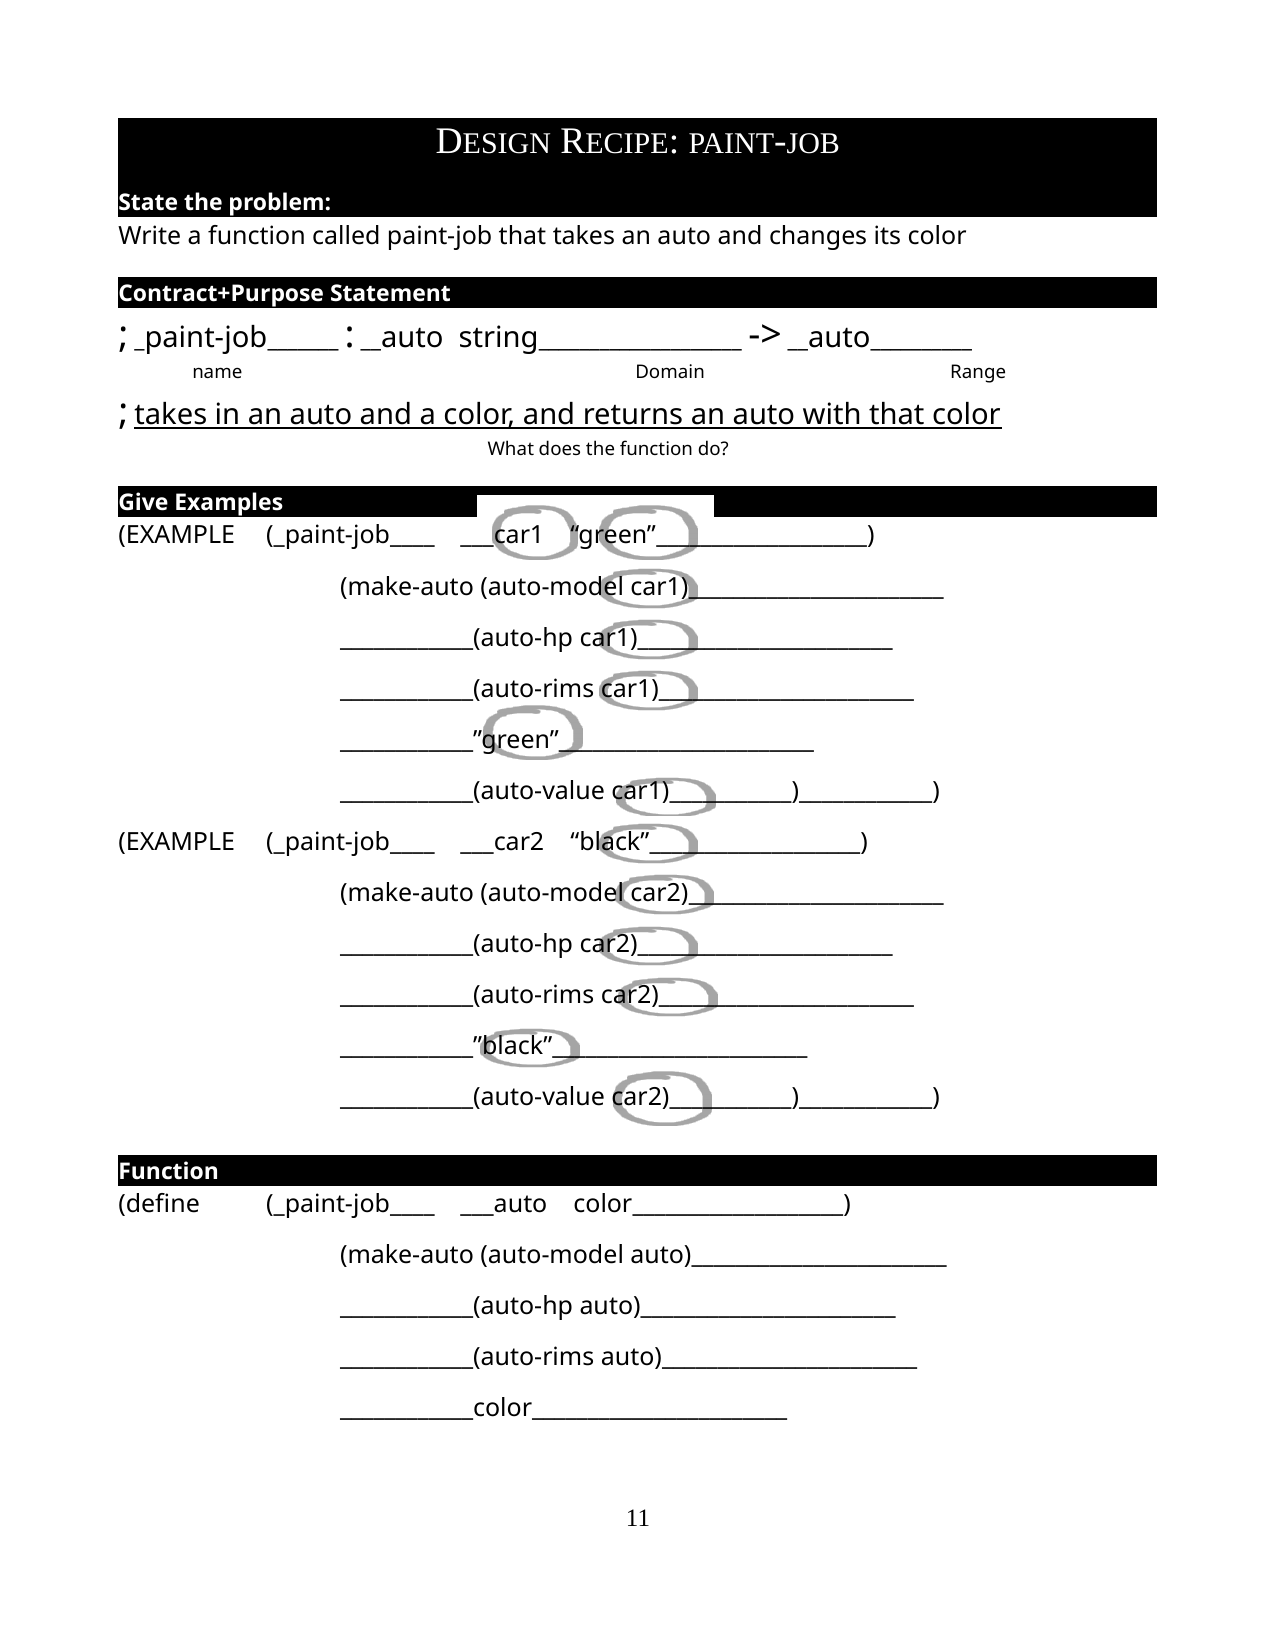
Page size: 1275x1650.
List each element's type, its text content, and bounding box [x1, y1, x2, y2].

text (EXAMPLE (_paint-job____ ___car2 “black”___________________) [118, 823, 582, 857]
text Write a function called paint-job that takes an auto and changes its color [118, 217, 1157, 252]
text ____________(auto-hp auto)_______________________ [118, 1288, 1157, 1322]
text ____________(auto-rims car1)_______________________ [714, 670, 1157, 704]
picture [583, 920, 713, 973]
text ____________(auto-hp car1)_______________________ [714, 619, 1157, 653]
picture [464, 1022, 594, 1075]
picture [582, 531, 589, 541]
text ____________”green”_______________________ [599, 721, 1157, 755]
text ____________(auto-hp car2)_______________________ [118, 926, 582, 959]
picture [597, 1062, 727, 1137]
picture [583, 838, 591, 848]
picture [583, 818, 713, 871]
text ____________”black”_______________________ [596, 1028, 1157, 1062]
subtitle Function [118, 1155, 1157, 1186]
text ____________color_______________________ [118, 1390, 1157, 1424]
text ; _paint-job_______ : __auto string____________________ -> __auto__________ [118, 308, 1157, 359]
subtitle State the problem: [118, 186, 1157, 217]
text ____________(auto-rims car2)_______________________ [734, 977, 1157, 1011]
text (make-auto (auto-model car2)_______________________ [730, 874, 1157, 908]
picture [592, 496, 713, 561]
picture [600, 771, 731, 825]
text (EXAMPLE (_paint-job____ ___car1 “green”___________________) [714, 517, 1157, 551]
picture [599, 869, 729, 922]
text name Domain Range [118, 359, 1157, 384]
text ____________(auto-value car1)___________)____________) [732, 772, 1157, 806]
text ; takes in an auto and a color, and returns an auto with that color [118, 384, 1157, 435]
text ____________”black”_______________________ [118, 1028, 463, 1062]
picture [478, 496, 591, 571]
text ____________(auto-value car2)___________)____________) [118, 1079, 596, 1113]
text ____________(auto-value car1)___________)____________) [118, 772, 599, 806]
subtitle Design Recipe: paint-job [118, 118, 1157, 161]
text ____________(auto-hp car1)_______________________ [118, 619, 582, 653]
picture [467, 696, 598, 771]
picture [583, 665, 713, 718]
text (make-auto (auto-model car2)_______________________ [118, 874, 597, 908]
text What does the function do? [118, 435, 1157, 461]
text (EXAMPLE (_paint-job____ ___car1 “green”___________________) [118, 517, 477, 551]
subtitle Contract+Purpose Statement [118, 277, 1157, 308]
text (make-auto (auto-model car1)_______________________ [118, 568, 582, 602]
text ____________”green”_______________________ [118, 721, 466, 755]
text (make-auto (auto-model auto)_______________________ [118, 1237, 1157, 1271]
text (make-auto (auto-model car1)_______________________ [714, 568, 1157, 602]
picture [583, 613, 713, 663]
text ____________(auto-value car2)___________)____________) [728, 1079, 1157, 1113]
text ____________(auto-rims car1)_______________________ [118, 670, 582, 704]
text ____________(auto-rims car2)_______________________ [118, 977, 601, 1011]
text (define (_paint-job____ ___auto color___________________) [118, 1186, 1157, 1220]
text ____________(auto-rims auto)_______________________ [118, 1339, 1157, 1373]
picture [583, 562, 713, 612]
subtitle Give Examples [118, 486, 1157, 517]
text ____________(auto-hp car2)_______________________ [714, 926, 1157, 959]
picture [602, 971, 733, 1024]
text (EXAMPLE (_paint-job____ ___car2 “black”___________________) [714, 823, 1157, 857]
picture [583, 688, 591, 695]
